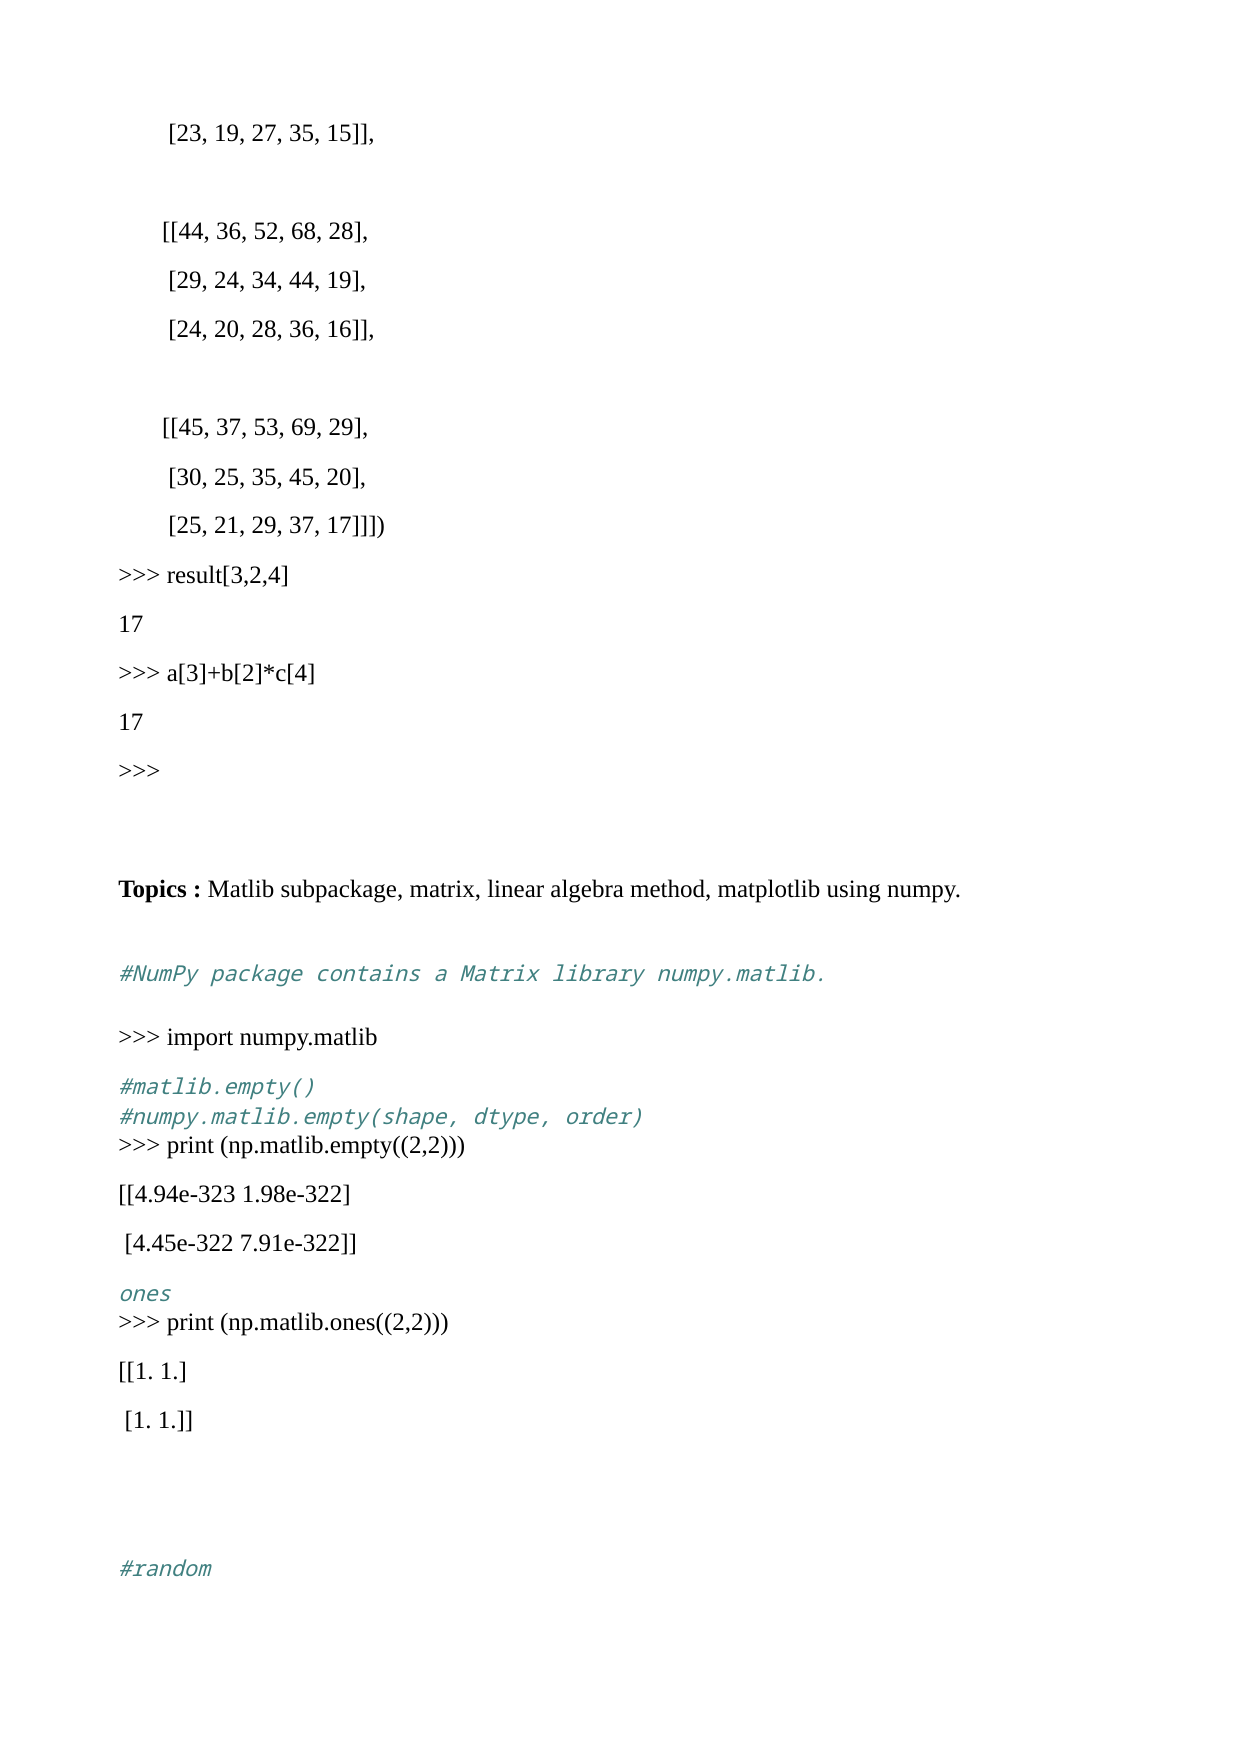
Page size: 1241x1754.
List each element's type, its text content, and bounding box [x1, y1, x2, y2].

text [[4.94e-323 1.98e-322] [118, 1179, 1122, 1208]
text Topics : Matlib subpackage, matrix, linear algebra method, matplotlib using numpy. [118, 874, 1122, 903]
text >>> print (np.matlib.empty((2,2))) [118, 1130, 1122, 1159]
text [[1. 1.] [118, 1356, 1122, 1385]
text [1. 1.]] [118, 1406, 1122, 1434]
text [4.45e-322 7.91e-322]] [118, 1228, 1122, 1257]
text 17 [118, 707, 1122, 736]
text [30, 25, 35, 45, 20], [118, 462, 1122, 490]
text >>> print (np.matlib.ones((2,2))) [118, 1307, 1122, 1336]
text 17 [118, 609, 1122, 637]
text [24, 20, 28, 36, 16]], [118, 314, 1122, 343]
text >>> import numpy.matlib [118, 987, 1122, 1051]
text [25, 21, 29, 37, 17]]]) [118, 511, 1122, 539]
text >>> a[3]+b[2]*c[4] [118, 658, 1122, 687]
text [29, 24, 34, 44, 19], [118, 265, 1122, 294]
text ones [118, 1278, 1122, 1307]
text [[45, 37, 53, 69, 29], [118, 412, 1122, 441]
text >>> [118, 756, 1122, 854]
text #numpy.matlib.empty(shape, dtype, order) [118, 1101, 1122, 1130]
text [23, 19, 27, 35, 15]], [118, 118, 1122, 147]
text #NumPy package contains a Matrix library numpy.matlib. [118, 957, 1122, 987]
text #random [118, 1553, 1122, 1582]
text #matlib.empty() [118, 1071, 1122, 1101]
text [[44, 36, 52, 68, 28], [118, 216, 1122, 245]
text >>> result[3,2,4] [118, 560, 1122, 588]
